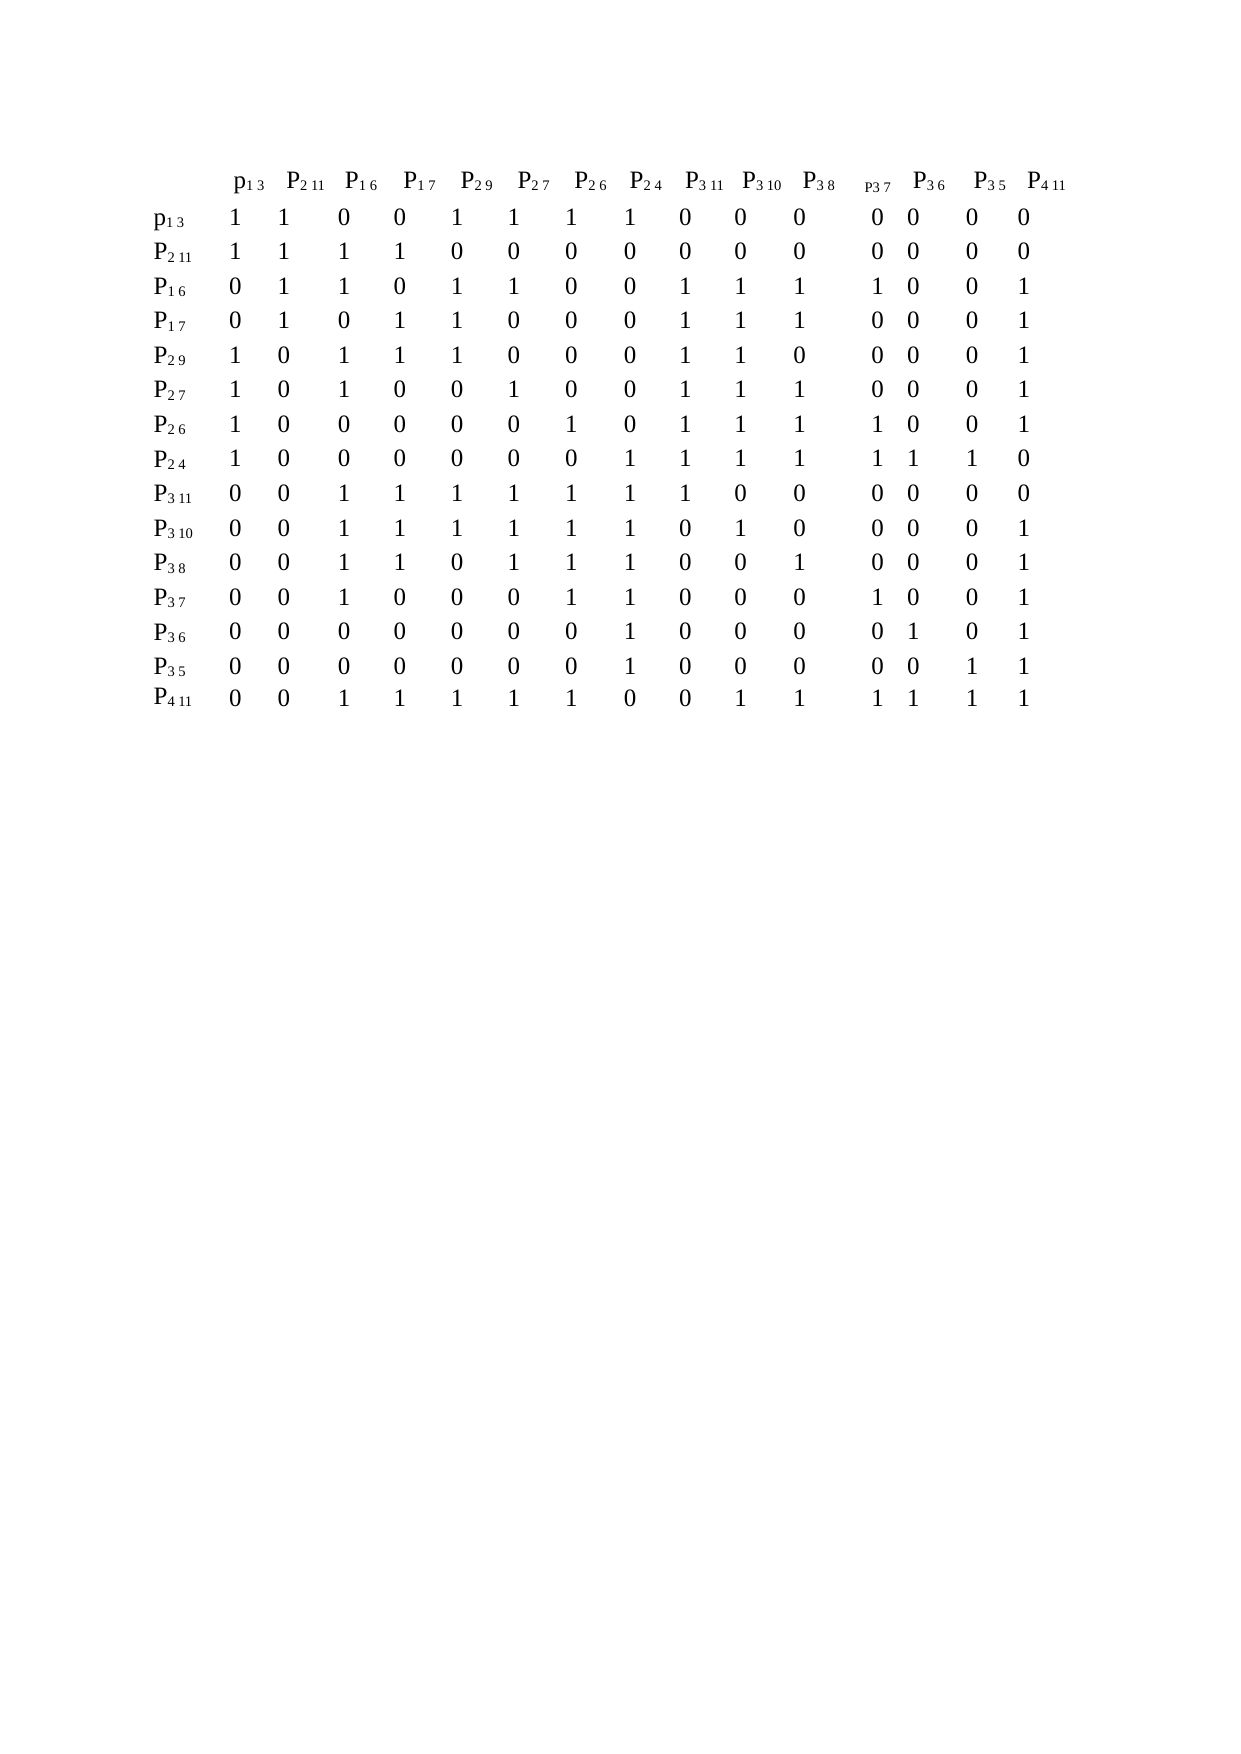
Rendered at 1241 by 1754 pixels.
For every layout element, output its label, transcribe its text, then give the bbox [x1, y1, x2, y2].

table_cell P3 7 [153, 580, 229, 614]
table_header P2 11 [277, 168, 338, 199]
table_cell 1 [564, 683, 621, 714]
table_cell P2 4 [153, 441, 229, 476]
table_cell 0 [450, 649, 507, 683]
table_cell 1 [962, 441, 1017, 476]
table_cell 0 [962, 199, 1017, 234]
table_cell 0 [962, 407, 1017, 441]
table_cell 1 [734, 683, 793, 714]
table_cell 0 [734, 580, 793, 614]
table_cell 1 [793, 372, 849, 407]
table_cell 1 [229, 372, 277, 407]
table_cell 1 [850, 580, 903, 614]
table_cell 1 [338, 476, 393, 510]
table_header P2 7 [507, 168, 564, 199]
table_cell P3 6 [153, 614, 229, 648]
table_cell 0 [277, 407, 338, 441]
table_cell 0 [507, 303, 564, 337]
table_cell 0 [904, 303, 962, 337]
table_cell 0 [850, 510, 903, 545]
table_cell 0 [229, 510, 277, 545]
table_cell 1 [734, 407, 793, 441]
table_cell 0 [393, 269, 450, 303]
table_cell 0 [793, 234, 849, 268]
table_cell 0 [904, 476, 962, 510]
table_cell P1 6 [153, 269, 229, 303]
table_cell 1 [734, 510, 793, 545]
table_cell 0 [904, 269, 962, 303]
table_cell 1 [229, 199, 277, 234]
table_cell 1 [393, 234, 450, 268]
table_cell 0 [904, 580, 962, 614]
table_cell 0 [1017, 234, 1088, 268]
table_cell 0 [962, 372, 1017, 407]
table_cell 0 [564, 372, 621, 407]
table_cell P3 10 [153, 510, 229, 545]
table_cell 1 [393, 510, 450, 545]
table_cell 1 [507, 199, 564, 234]
table_cell P2 6 [153, 407, 229, 441]
table_cell 0 [393, 441, 450, 476]
table_cell 1 [277, 234, 338, 268]
table_cell 1 [1017, 683, 1088, 714]
table_cell 0 [850, 372, 903, 407]
table_header P1 6 [338, 168, 393, 199]
table_cell P3 8 [153, 545, 229, 579]
table_cell 1 [621, 476, 676, 510]
table_cell 1 [277, 269, 338, 303]
table_cell 0 [338, 407, 393, 441]
table_cell P2 11 [153, 234, 229, 268]
table_cell 0 [962, 234, 1017, 268]
table_header P3 7 [850, 168, 903, 199]
table_cell 0 [277, 649, 338, 683]
table_cell 1 [1017, 407, 1088, 441]
table_cell 0 [904, 545, 962, 579]
table_cell 0 [507, 234, 564, 268]
table_cell 0 [850, 199, 903, 234]
table_cell 1 [450, 683, 507, 714]
table_header P3 11 [676, 168, 734, 199]
table_cell 0 [564, 269, 621, 303]
table_cell 1 [564, 476, 621, 510]
table_cell 0 [450, 234, 507, 268]
table_cell 1 [338, 545, 393, 579]
table_cell 1 [393, 683, 450, 714]
table_cell 0 [338, 614, 393, 648]
table_cell 1 [338, 372, 393, 407]
table_cell 0 [338, 441, 393, 476]
table_cell 0 [229, 476, 277, 510]
table_cell 0 [850, 303, 903, 337]
table_cell 0 [904, 649, 962, 683]
table_cell 0 [277, 372, 338, 407]
table_cell 0 [904, 407, 962, 441]
table_cell 1 [962, 649, 1017, 683]
table_cell 0 [277, 510, 338, 545]
table_cell 1 [564, 199, 621, 234]
table_cell 0 [393, 372, 450, 407]
table_cell 0 [507, 649, 564, 683]
table_header P3 8 [793, 168, 849, 199]
table_cell 1 [277, 303, 338, 337]
table_cell 0 [962, 614, 1017, 648]
table_cell 1 [393, 545, 450, 579]
table_cell 0 [904, 510, 962, 545]
table_cell 0 [904, 234, 962, 268]
table_cell 0 [507, 407, 564, 441]
table_cell 0 [277, 580, 338, 614]
table_cell 1 [1017, 269, 1088, 303]
table_cell 0 [564, 234, 621, 268]
table_cell 0 [962, 338, 1017, 372]
table_cell 0 [734, 614, 793, 648]
table_cell 0 [734, 545, 793, 579]
table_cell 1 [564, 510, 621, 545]
table_cell 1 [450, 303, 507, 337]
table_cell 0 [850, 476, 903, 510]
table_cell 0 [676, 545, 734, 579]
table_cell 1 [450, 510, 507, 545]
table_cell 0 [393, 407, 450, 441]
table_cell 0 [507, 338, 564, 372]
table_cell 1 [393, 476, 450, 510]
table_cell P1 7 [153, 303, 229, 337]
table_cell 0 [229, 614, 277, 648]
table_cell 0 [962, 510, 1017, 545]
table_cell 1 [507, 476, 564, 510]
table_cell 1 [621, 441, 676, 476]
table_cell 0 [793, 476, 849, 510]
table_cell 1 [277, 199, 338, 234]
table_header P2 9 [450, 168, 507, 199]
table_cell 1 [1017, 510, 1088, 545]
table_cell 1 [850, 683, 903, 714]
table_cell 0 [564, 338, 621, 372]
table_cell 0 [507, 580, 564, 614]
table_cell 1 [229, 338, 277, 372]
table_cell 1 [793, 683, 849, 714]
table_cell 1 [850, 269, 903, 303]
table_cell 0 [734, 476, 793, 510]
table_cell 1 [507, 545, 564, 579]
table_cell 1 [450, 338, 507, 372]
table_cell 0 [793, 510, 849, 545]
table_cell p1 3 [153, 199, 229, 234]
table_cell 0 [621, 338, 676, 372]
table_cell 1 [507, 510, 564, 545]
table_cell 0 [793, 614, 849, 648]
table_cell 0 [564, 649, 621, 683]
table_cell 0 [676, 614, 734, 648]
table_cell 0 [734, 199, 793, 234]
table_cell 1 [450, 199, 507, 234]
table_cell 0 [229, 269, 277, 303]
table_cell 1 [621, 649, 676, 683]
table_cell 1 [1017, 545, 1088, 579]
table_cell 1 [338, 683, 393, 714]
table_cell 1 [850, 407, 903, 441]
table_cell 0 [338, 199, 393, 234]
table_cell 1 [734, 372, 793, 407]
table_cell 0 [676, 580, 734, 614]
table_cell 0 [850, 338, 903, 372]
table_cell 1 [393, 303, 450, 337]
table_cell 1 [904, 614, 962, 648]
table_cell 1 [621, 510, 676, 545]
table_cell 0 [621, 303, 676, 337]
table_cell 1 [962, 683, 1017, 714]
table_header [153, 168, 229, 199]
table_cell 0 [793, 199, 849, 234]
table_cell 0 [450, 545, 507, 579]
table_cell 1 [676, 338, 734, 372]
table_cell 0 [450, 372, 507, 407]
table_cell 0 [676, 234, 734, 268]
table_cell 0 [450, 580, 507, 614]
table_header P2 6 [564, 168, 621, 199]
table_cell 0 [229, 580, 277, 614]
table_cell 1 [850, 441, 903, 476]
table_cell 0 [676, 510, 734, 545]
table_cell 1 [564, 545, 621, 579]
table_cell 0 [904, 338, 962, 372]
table_cell 1 [1017, 580, 1088, 614]
table_cell 0 [621, 269, 676, 303]
table_cell 1 [793, 441, 849, 476]
table_header P2 4 [621, 168, 676, 199]
table_cell 0 [450, 441, 507, 476]
table_cell 0 [393, 614, 450, 648]
table_cell 0 [229, 683, 277, 714]
table_cell 0 [621, 683, 676, 714]
table_cell 1 [676, 269, 734, 303]
table_cell 1 [676, 407, 734, 441]
table_cell 1 [621, 199, 676, 234]
table_cell 0 [621, 372, 676, 407]
table_cell 0 [904, 199, 962, 234]
table_header p1 3 [229, 168, 277, 199]
table_cell 0 [676, 199, 734, 234]
table_cell P3 5 [153, 649, 229, 683]
table_cell 1 [450, 476, 507, 510]
table_cell 0 [962, 269, 1017, 303]
table_cell 1 [1017, 614, 1088, 648]
table_cell 1 [904, 683, 962, 714]
table_cell 1 [676, 441, 734, 476]
table_cell 1 [734, 338, 793, 372]
table_cell 1 [793, 545, 849, 579]
table_cell 0 [393, 199, 450, 234]
table_cell 0 [564, 303, 621, 337]
table_header P1 7 [393, 168, 450, 199]
table_cell 0 [676, 683, 734, 714]
table_cell 1 [1017, 649, 1088, 683]
table_cell 0 [393, 580, 450, 614]
table_cell 1 [734, 441, 793, 476]
table_cell P4 11 [153, 683, 229, 714]
table_cell 1 [393, 338, 450, 372]
table_cell 0 [962, 476, 1017, 510]
table_cell 1 [1017, 372, 1088, 407]
table_cell 0 [507, 614, 564, 648]
table_cell 1 [676, 303, 734, 337]
table_header P4 11 [1017, 168, 1088, 199]
table_cell 0 [277, 683, 338, 714]
table_cell 1 [621, 580, 676, 614]
table_cell 0 [393, 649, 450, 683]
table_cell 0 [277, 545, 338, 579]
table_cell 1 [793, 407, 849, 441]
table_cell 0 [277, 338, 338, 372]
table_cell 1 [450, 269, 507, 303]
table_cell 1 [229, 234, 277, 268]
table_cell 0 [450, 407, 507, 441]
table_cell 1 [1017, 303, 1088, 337]
table_cell 1 [793, 269, 849, 303]
table_cell 0 [229, 545, 277, 579]
table_cell 1 [338, 580, 393, 614]
table_cell 1 [734, 303, 793, 337]
table_cell 0 [962, 545, 1017, 579]
table_cell 0 [277, 614, 338, 648]
table_cell 0 [621, 234, 676, 268]
table_cell 0 [277, 441, 338, 476]
table_cell 0 [1017, 441, 1088, 476]
table_cell 0 [676, 649, 734, 683]
table_cell 0 [734, 234, 793, 268]
table_cell 0 [904, 372, 962, 407]
table_header P3 5 [962, 168, 1017, 199]
table_cell 1 [904, 441, 962, 476]
table_cell 0 [564, 441, 621, 476]
table_cell 1 [1017, 338, 1088, 372]
table_header P3 6 [904, 168, 962, 199]
table_cell 1 [564, 407, 621, 441]
table_cell P2 7 [153, 372, 229, 407]
table_cell 1 [676, 476, 734, 510]
table_cell 0 [229, 303, 277, 337]
table_cell 1 [338, 338, 393, 372]
table_cell 1 [621, 545, 676, 579]
table_cell 0 [229, 649, 277, 683]
table_cell 0 [338, 649, 393, 683]
table_cell 1 [621, 614, 676, 648]
table_cell 0 [277, 476, 338, 510]
table_cell 0 [507, 441, 564, 476]
table_cell 0 [962, 580, 1017, 614]
table_cell 1 [338, 234, 393, 268]
table_cell 0 [1017, 199, 1088, 234]
table_cell P3 11 [153, 476, 229, 510]
table_cell 0 [338, 303, 393, 337]
table_cell 0 [962, 303, 1017, 337]
table_cell 1 [338, 510, 393, 545]
table_cell 1 [507, 372, 564, 407]
table_cell 0 [850, 545, 903, 579]
table_cell 0 [1017, 476, 1088, 510]
table_cell 0 [850, 649, 903, 683]
table_cell 1 [507, 269, 564, 303]
table_cell 1 [676, 372, 734, 407]
table_cell 1 [338, 269, 393, 303]
table_cell 1 [229, 407, 277, 441]
table_cell 1 [734, 269, 793, 303]
table_cell P2 9 [153, 338, 229, 372]
table_cell 0 [793, 649, 849, 683]
table_cell 1 [507, 683, 564, 714]
table_cell 1 [229, 441, 277, 476]
table_cell 0 [564, 614, 621, 648]
table_cell 0 [850, 614, 903, 648]
table_header P3 10 [734, 168, 793, 199]
table_cell 0 [793, 338, 849, 372]
table_cell 0 [450, 614, 507, 648]
table_cell 0 [793, 580, 849, 614]
table_cell 1 [793, 303, 849, 337]
table_cell 1 [564, 580, 621, 614]
table_cell 0 [734, 649, 793, 683]
table_cell 0 [850, 234, 903, 268]
table_cell 0 [621, 407, 676, 441]
